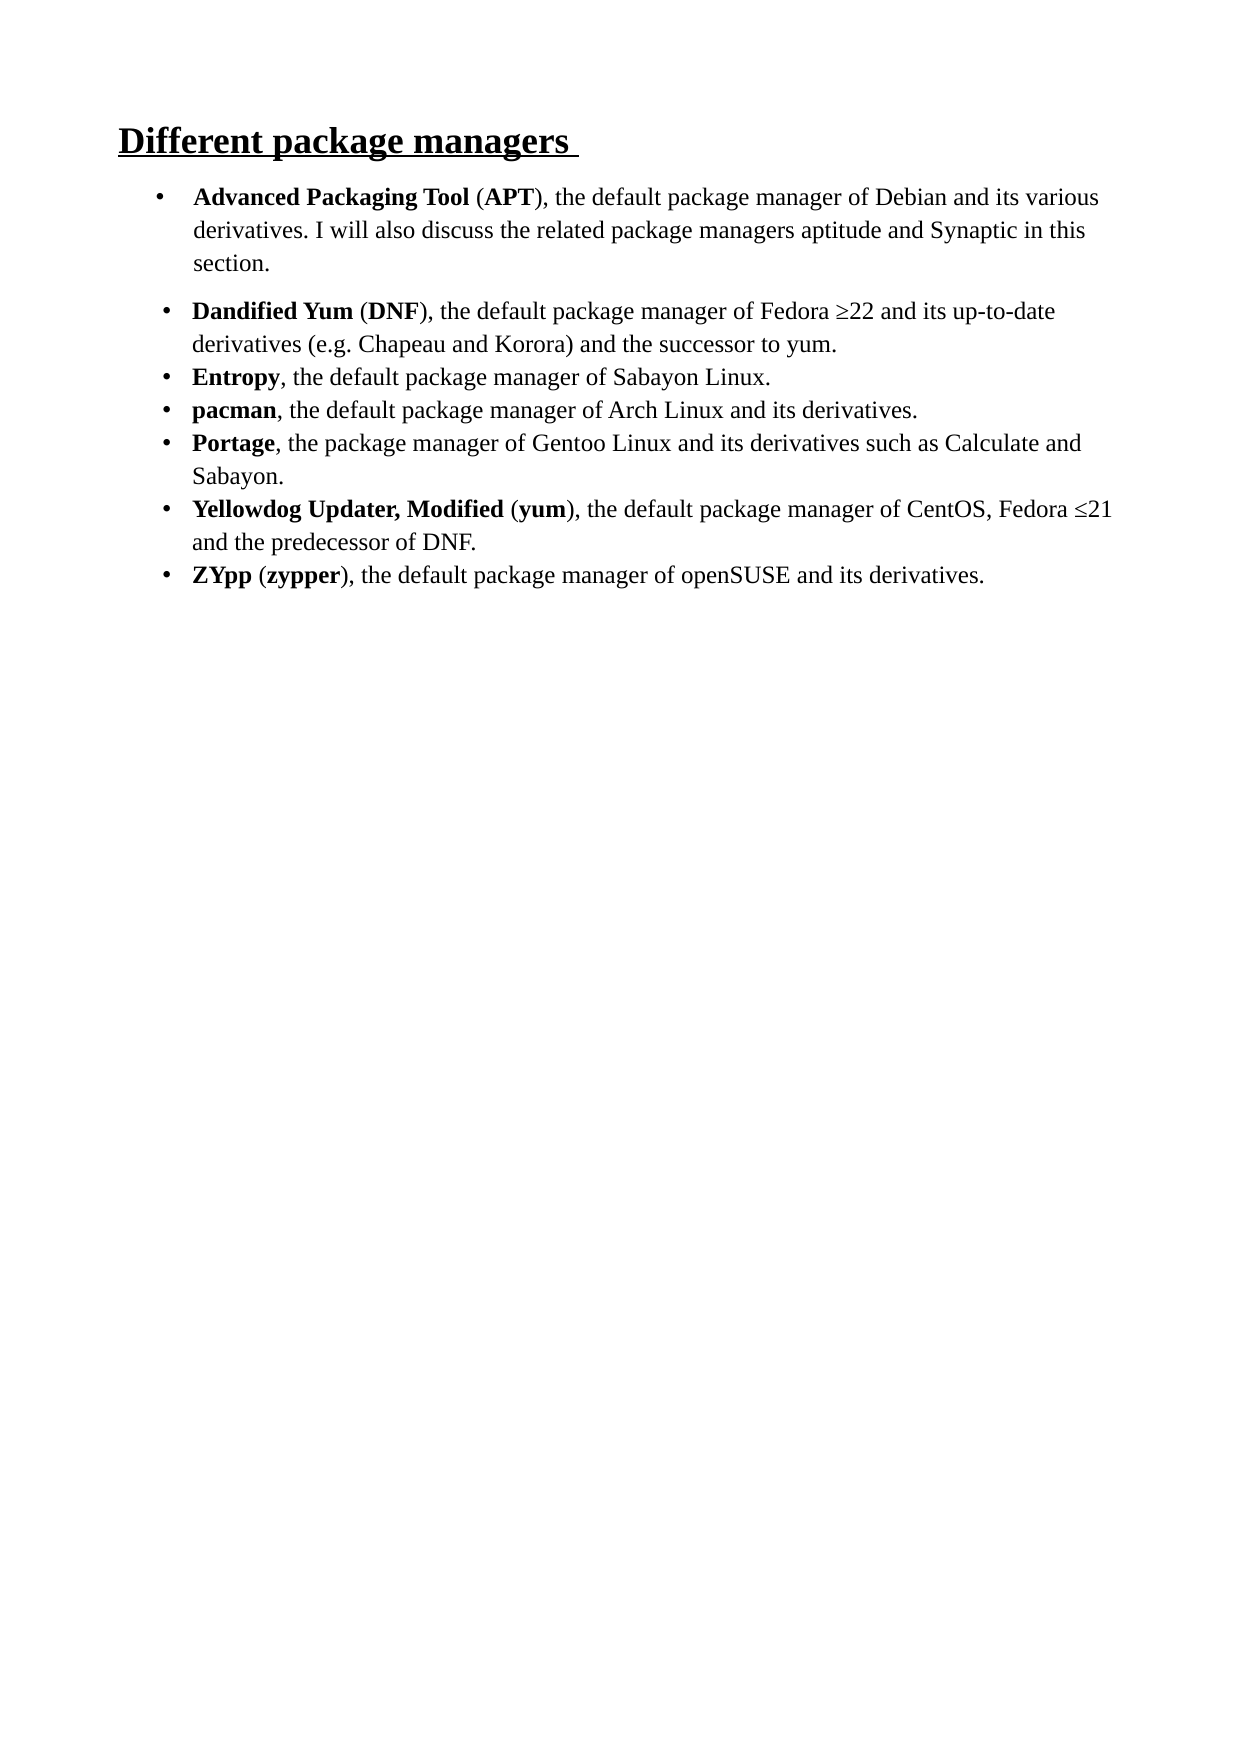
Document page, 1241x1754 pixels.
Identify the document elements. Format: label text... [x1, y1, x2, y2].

list Dandified Yum (DNF), the default package manager of Fedora ≥22 and its up-to-date derivatives (e.g. Chapeau and Korora) and the successor to yum. [162, 296, 1122, 358]
text Different package managers [118, 118, 1122, 161]
list Portage, the package manager of Gentoo Linux and its derivatives such as Calculate and Sabayon. [162, 428, 1122, 490]
list pacman, the default package manager of Arch Linux and its derivatives. [162, 395, 1122, 424]
list Entropy, the default package manager of Sabayon Linux. [162, 362, 1122, 391]
list Advanced Packaging Tool (APT), the default package manager of Debian and its various derivatives. I will also discuss the related package managers aptitude and Synaptic in this section. [156, 182, 1122, 277]
list Yellowdog Updater, Modified (yum), the default package manager of CentOS, Fedora ≤21 and the predecessor of DNF. [162, 494, 1122, 556]
list ZYpp (zypper), the default package manager of openSUSE and its derivatives. [162, 560, 1122, 589]
